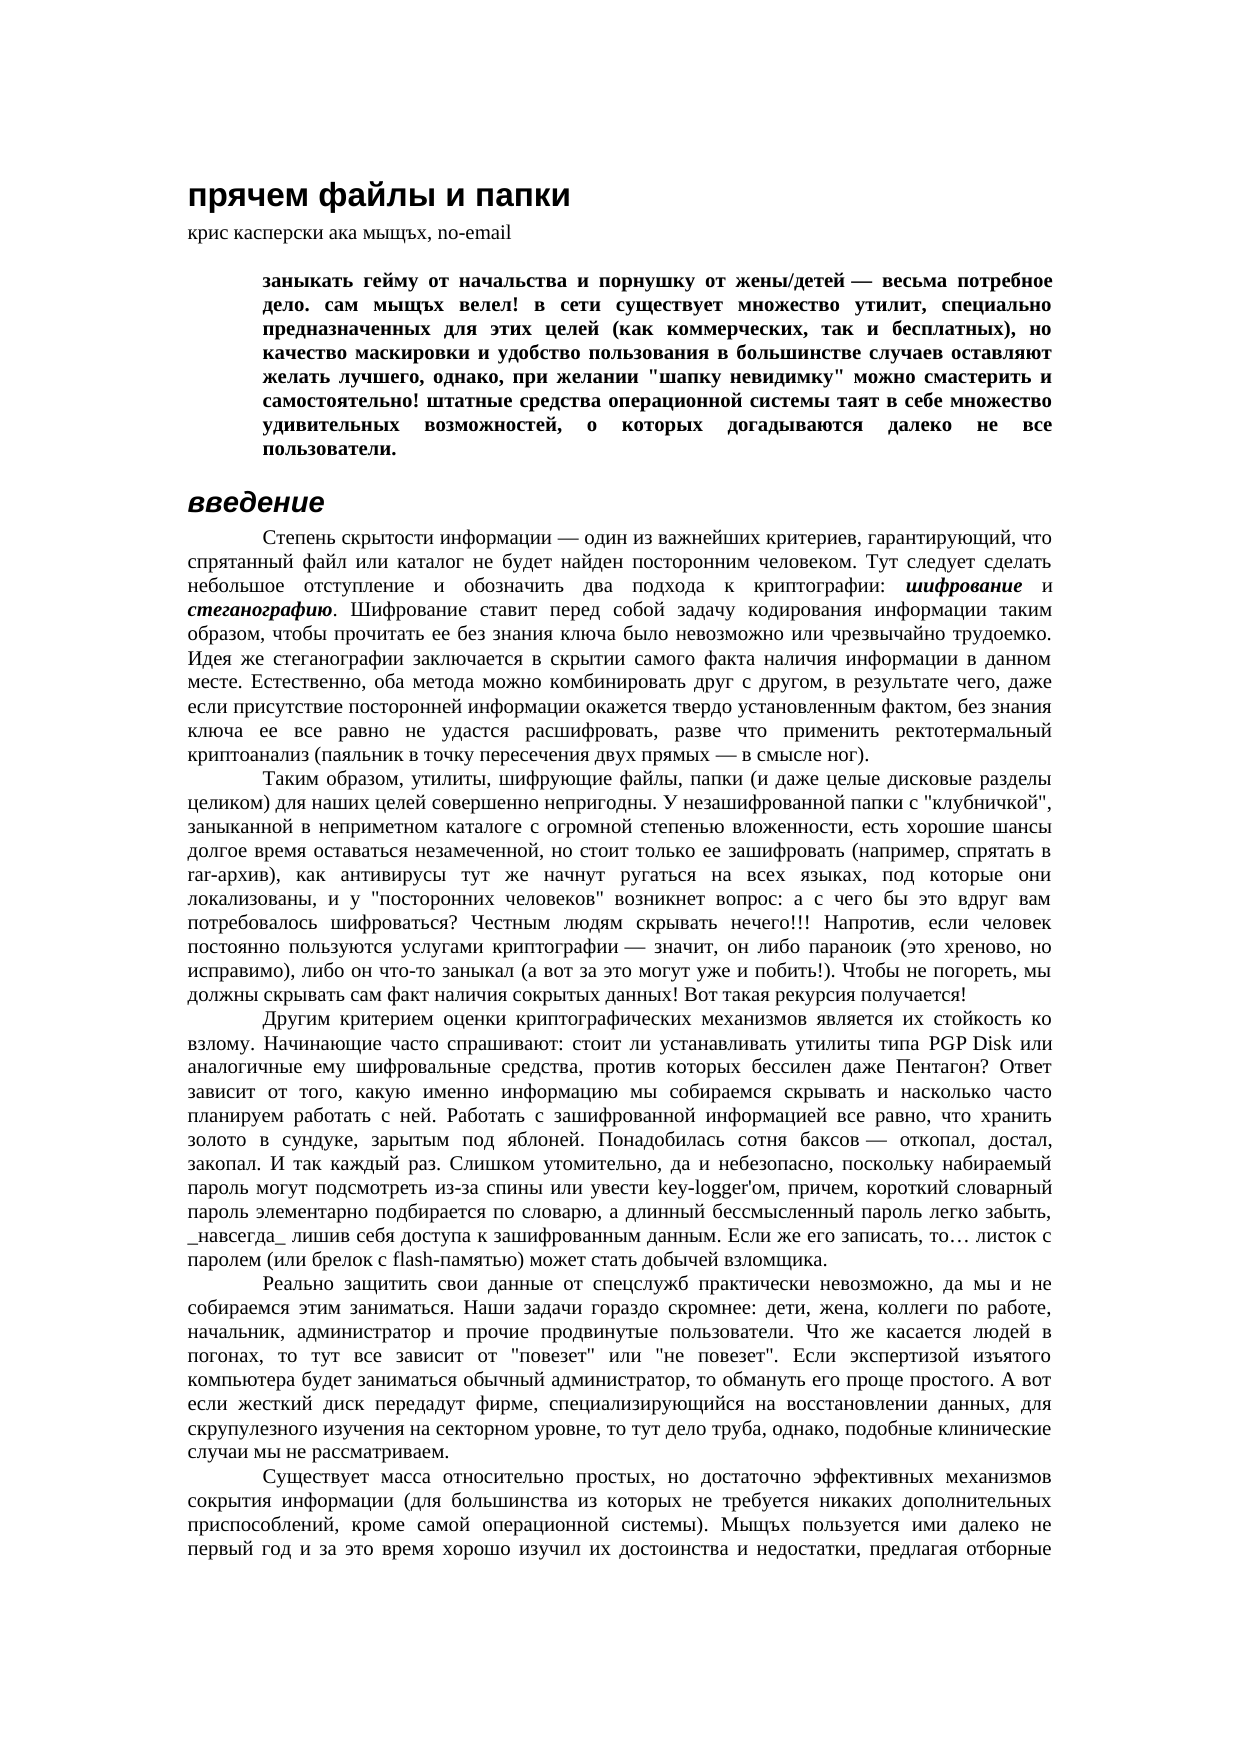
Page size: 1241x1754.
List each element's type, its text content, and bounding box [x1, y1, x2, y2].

text заныкать гейму от начальства и порнушку от жены/детей — весьма потребное дело. сам мыщъх велел! в сети существует множество утилит, специально предназначенных для этих целей (как коммерческих, так и бесплатных), но качество маскировки и удобство пользования в большинстве случаев оставляют желать лучшего, однако, при желании "шапку невидимку" можно смастерить и самостоятельно! штатные средства операционной системы таят в себе множество удивительных возможностей, о которых догадываются далеко не все пользователи. [262, 268, 1053, 460]
text Другим критерием оценки криптографических механизмов является их стойкость ко взлому. Начинающие часто спрашивают: стоит ли устанавливать утилиты типа PGP Disk или аналогичные ему шифровальные средства, против которых бессилен даже Пентагон? Ответ зависит от того, какую именно информацию мы собираемся скрывать и насколько часто планируем работать с ней. Работать с зашифрованной информацией все равно, что хранить золото в сундуке, зарытым под яблоней. Понадобилась сотня баксов — откопал, достал, закопал. И так каждый раз. Слишком утомительно, да и небезопасно, поскольку набираемый пароль могут подсмотреть из-за спины или увести key-logger'ом, причем, короткий словарный пароль элементарно подбирается по словарю, а длинный бессмысленный пароль легко забыть, _навсегда_ лишив себя доступа к зашифрованным данным. Если же его записать, то… листок с паролем (или брелок с flash-памятью) может стать добычей взломщика. [187, 1006, 1053, 1271]
text Таким образом, утилиты, шифрующие файлы, папки (и даже целые дисковые разделы целиком) для наших целей совершенно непригодны. У незашифрованной папки с "клубничкой", заныканной в неприметном каталоге с огромной степенью вложенности, есть хорошие шансы долгое время оставаться незамеченной, но стоит только ее зашифровать (например, спрятать в rar-архив), как антивирусы тут же начнут ругаться на всех языках, под которые они локализованы, и у "посторонних человеков" возникнет вопрос: а с чего бы это вдруг вам потребовалось шифроваться? Честным людям скрывать нечего!!! Напротив, если человек постоянно пользуются услугами криптографии — значит, он либо параноик (это хреново, но исправимо), либо он что-то заныкал (а вот за это могут уже и побить!). Чтобы не погореть, мы должны скрывать сам факт наличия сокрытых данных! Вот такая рекурсия получается! [187, 766, 1053, 1006]
text Степень скрытости информации — один из важнейших критериев, гарантирующий, что спрятанный файл или каталог не будет найден посторонним человеком. Тут следует сделать небольшое отступление и обозначить два подхода к криптографии: шифрование и стеганографию. Шифрование ставит перед собой задачу кодирования информации таким образом, чтобы прочитать ее без знания ключа было невозможно или чрезвычайно трудоемко. Идея же стеганографии заключается в скрытии самого факта наличия информации в данном месте. Естественно, оба метода можно комбинировать друг с другом, в результате чего, даже если присутствие посторонней информации окажется твердо установленным фактом, без знания ключа ее все равно не удастся расшифровать, разве что применить ректотермальный криптоанализ (паяльник в точку пересечения двух прямых — в смысле ног). [187, 525, 1053, 766]
text крис касперски ака мыщъх, no-email [187, 220, 1053, 244]
subtitle прячем файлы и папки [187, 175, 1053, 213]
text Существует масса относительно простых, но достаточно эффективных механизмов сокрытия информации (для большинства из которых не требуется никаких дополнительных приспособлений, кроме самой операционной системы). Мыщъх пользуется ими далеко не первый год и за это время хорошо изучил их достоинства и недостатки, предлагая отборные [187, 1463, 1053, 1560]
subtitle введение [187, 485, 1053, 519]
text Реально защитить свои данные от спецслужб практически невозможно, да мы и не собираемся этим заниматься. Наши задачи гораздо скромнее: дети, жена, коллеги по работе, начальник, администратор и прочие продвинутые пользователи. Что же касается людей в погонах, то тут все зависит от "повезет" или "не повезет". Если экспертизой изъятого компьютера будет заниматься обычный администратор, то обмануть его проще простого. А вот если жесткий диск передадут фирме, специализирующийся на восстановлении данных, для скрупулезного изучения на секторном уровне, то тут дело труба, однако, подобные клинические случаи мы не рассматриваем. [187, 1271, 1053, 1463]
